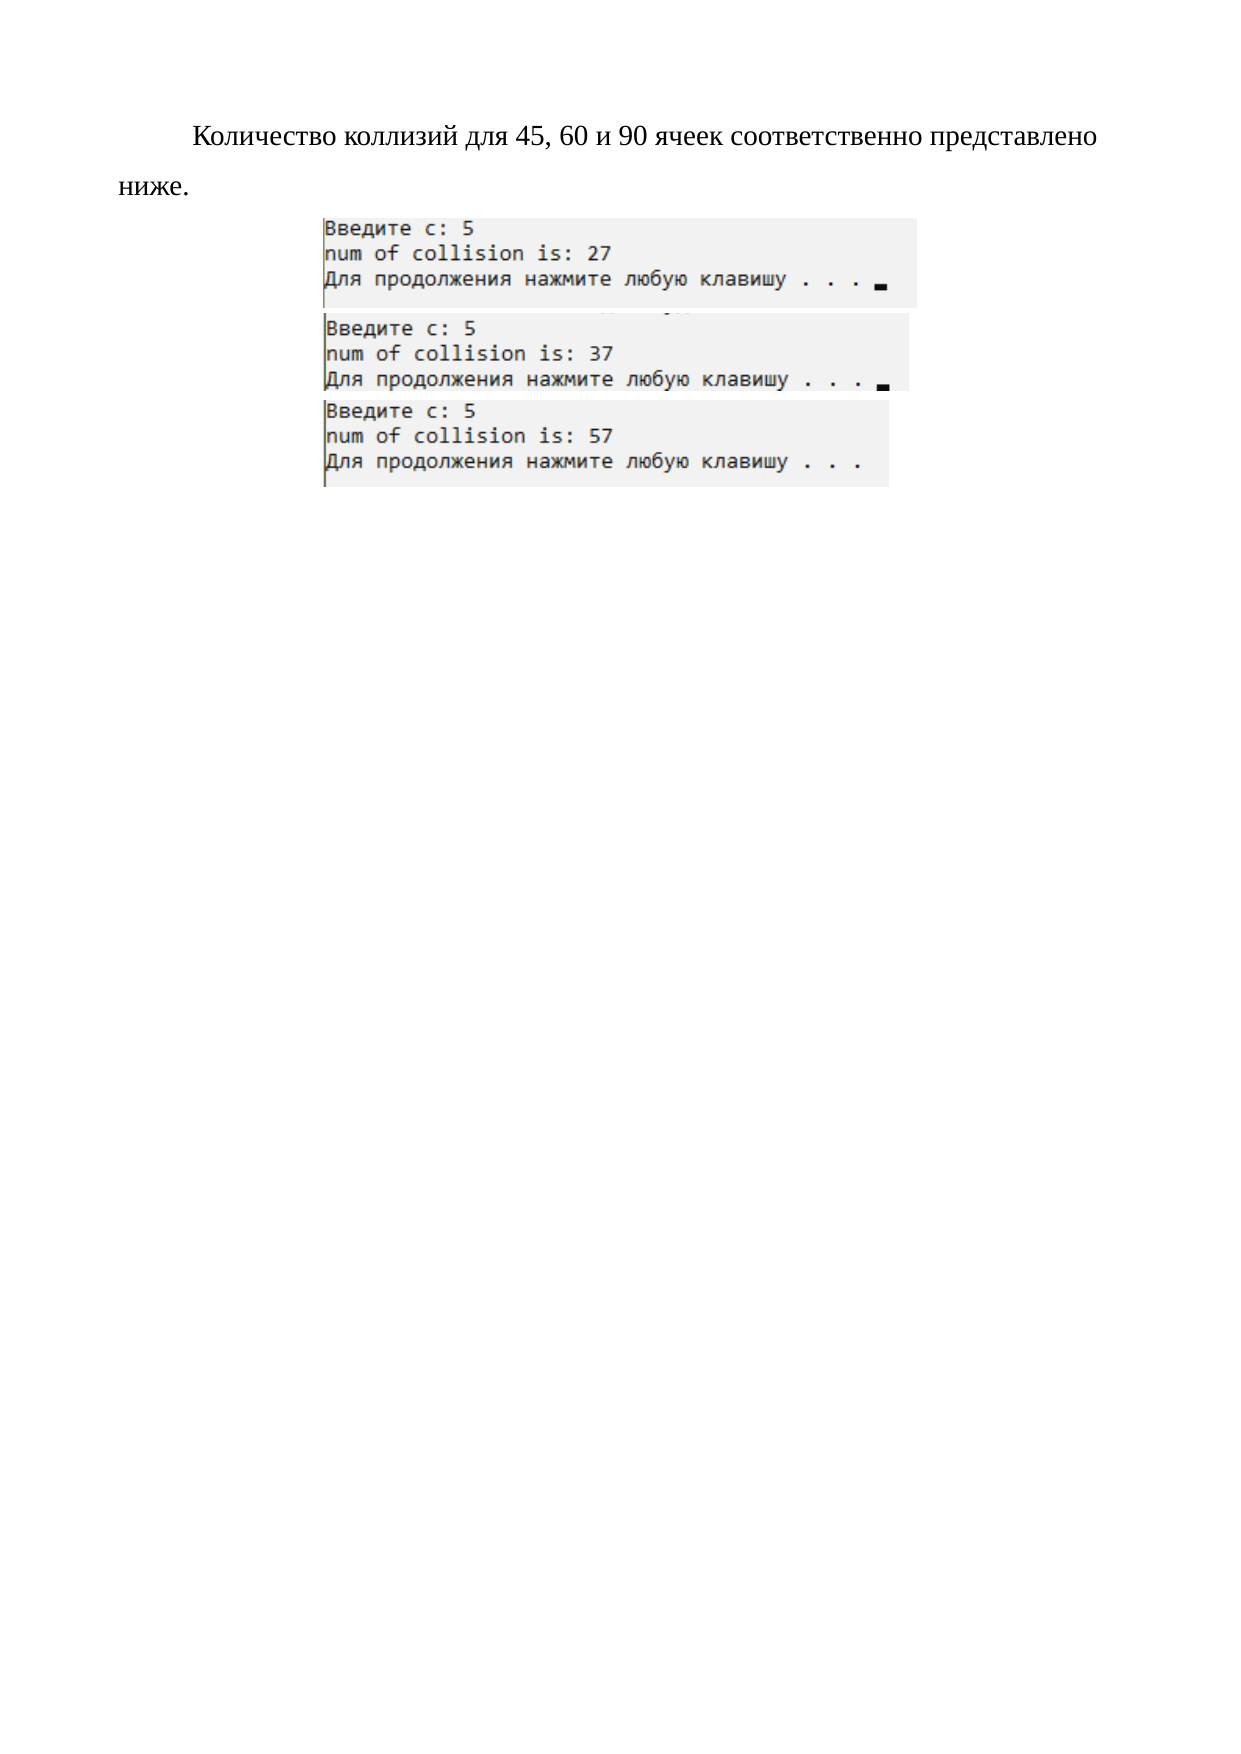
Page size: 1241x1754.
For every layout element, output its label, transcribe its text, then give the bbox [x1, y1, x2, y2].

picture [323, 400, 889, 487]
picture [323, 313, 910, 391]
picture [323, 218, 917, 308]
text Количество коллизий для 45, 60 и 90 ячеек соответственно представлено ниже. [118, 118, 1122, 202]
